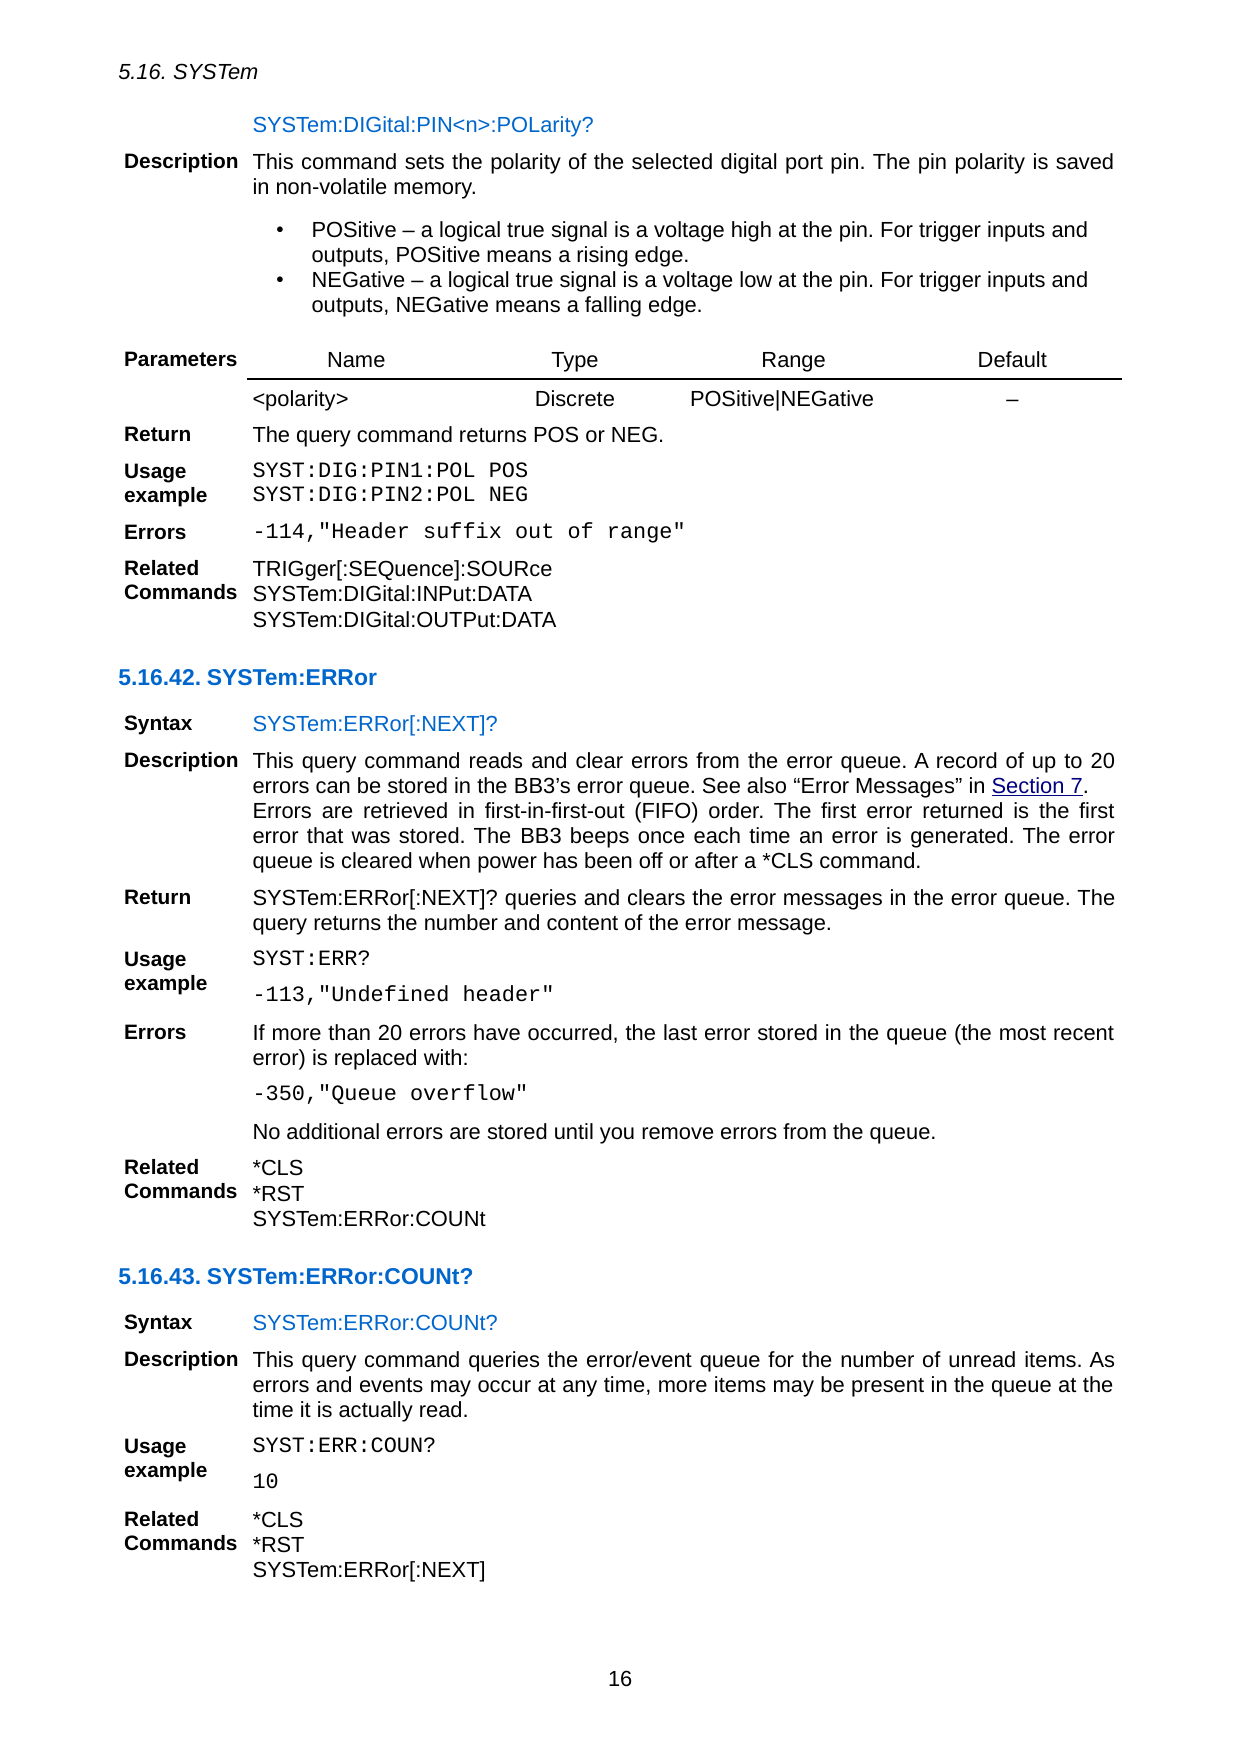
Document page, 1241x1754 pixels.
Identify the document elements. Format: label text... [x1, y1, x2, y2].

subtitle SYSTem:ERRor:COUNt? [118, 1263, 1122, 1289]
table_cell Related Commands [118, 550, 247, 637]
table_cell <polarity> [247, 380, 465, 416]
table_cell Related Commands [118, 1150, 247, 1237]
table_cell Return [118, 416, 247, 453]
table_cell Range [684, 341, 903, 378]
table_cell The query command returns POS or NEG. [247, 416, 1122, 453]
table_cell Description [118, 742, 247, 879]
table_cell This query command reads and clear errors from the error queue. A record of up to 20 errors can be stored in the BB3’s error queue. See also “Error Messages” in Section 7. Errors are retrieved in first-in-first-out (FIFO) order. The first error returned is the first error that was stored. The BB3 beeps once each time an error is generated. The error queue is cleared when power has been off or after a *CLS command. [247, 742, 1122, 879]
table_cell SYST:ERR:COUN? 10 [247, 1428, 1122, 1501]
table_cell SYSTem:ERRor[:NEXT]? queries and clears the error messages in the error queue. The query returns the number and content of the error message. [247, 879, 1122, 941]
table_cell Usage example [118, 941, 247, 1014]
table_cell Discrete [465, 380, 684, 416]
table_cell Default [903, 341, 1122, 378]
table_cell This command sets the polarity of the selected digital port pin. The pin polarity is saved in non-volatile memory. POSitive – a logical true signal is a voltage high at the pin. For trigger inputs and outputs, POSitive means a rising edge. NEGative – a logical true signal is a voltage low at the pin. For trigger inputs and outputs, NEGative means a falling edge. [247, 143, 1122, 341]
table_header SYSTem:ERRor:COUNt? [247, 1304, 1122, 1341]
table_cell POSitive|NEGative [684, 380, 903, 416]
table_cell -114,"Header suffix out of range" [247, 514, 1122, 550]
table_cell – [903, 380, 1122, 416]
table_cell Errors [118, 514, 247, 550]
table_cell Parameters [118, 341, 247, 378]
table_cell TRIGger[:SEQuence]:SOURce SYSTem:DIGital:INPut:DATA SYSTem:DIGital:OUTPut:DATA [247, 550, 1122, 637]
table_header SYSTem:ERRor[:NEXT]? [247, 705, 1122, 742]
table_header Syntax [118, 1304, 247, 1341]
table_cell This query command queries the error/event queue for the number of unread items. As errors and events may occur at any time, more items may be present in the queue at the time it is actually read. [247, 1341, 1122, 1428]
table_cell If more than 20 errors have occurred, the last error stored in the queue (the most recent error) is replaced with: -350,"Queue overflow" No additional errors are stored until you remove errors from the queue. [247, 1014, 1122, 1149]
table_cell Errors [118, 1014, 247, 1149]
table_cell Usage example [118, 453, 247, 514]
table_cell Type [465, 341, 684, 378]
table_cell Description [118, 1341, 247, 1428]
table_header [118, 106, 247, 143]
table_header SYSTem:DIGital:PIN<n>:POLarity? [247, 106, 1122, 143]
table_cell Name [247, 341, 465, 378]
table_cell SYST:ERR? -113,"Undefined header" [247, 941, 1122, 1014]
table_cell Usage example [118, 1428, 247, 1501]
table_cell Description [118, 143, 247, 341]
table_cell Related Commands [118, 1501, 247, 1588]
table_cell *CLS *RST SYSTem:ERRor[:NEXT] [247, 1501, 1122, 1588]
subtitle SYSTem:ERRor [118, 664, 1122, 690]
table_cell *CLS *RST SYSTem:ERRor:COUNt [247, 1150, 1122, 1237]
table_cell Return [118, 879, 247, 941]
table_header Syntax [118, 705, 247, 742]
table_cell SYST:DIG:PIN1:POL POS SYST:DIG:PIN2:POL NEG [247, 453, 1122, 514]
table_cell [118, 378, 247, 416]
